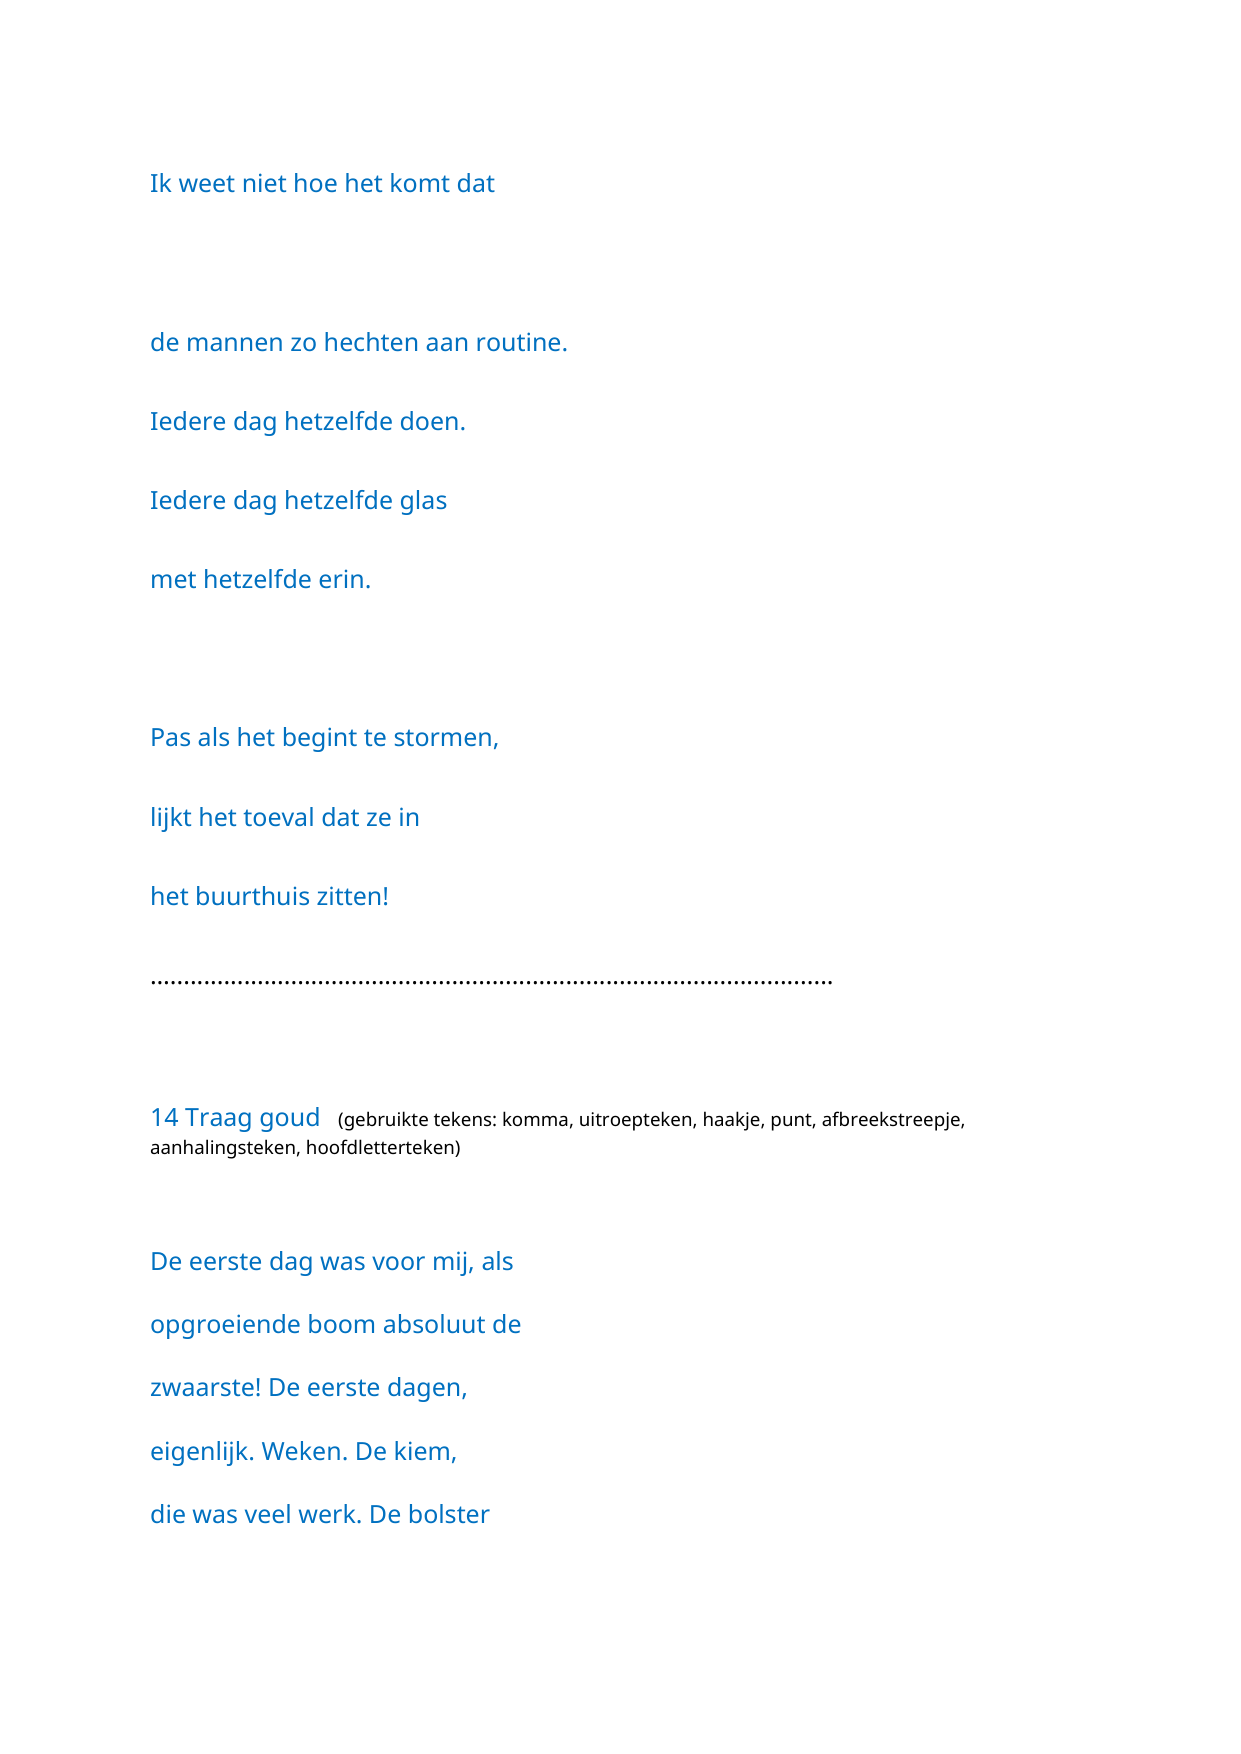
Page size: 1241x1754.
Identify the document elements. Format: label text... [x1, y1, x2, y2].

text Ik weet niet hoe het komt dat [150, 150, 1090, 200]
text Iedere dag hetzelfde doen. [150, 387, 1090, 437]
text Iedere dag hetzelfde glas [150, 467, 1090, 517]
text het buurthuis zitten! [150, 862, 1090, 912]
text 14 Traag goud (gebruikte tekens: komma, uitroepteken, haakje, punt, afbreekstreepje, aanhalingsteken, hoofdletterteken) [150, 1100, 1090, 1159]
text opgroeiende boom absoluut de [150, 1307, 1090, 1341]
text eigenlijk. Weken. De kiem, [150, 1433, 1090, 1467]
text zwaarste! De eerste dagen, [150, 1370, 1090, 1404]
text …................................................................................................... [150, 942, 1090, 992]
text met hetzelfde erin. [150, 546, 1090, 596]
text de mannen zo hechten aan routine. [150, 308, 1090, 358]
text De eerste dag was voor mij, als [150, 1243, 1090, 1277]
text lijkt het toeval dat ze in [150, 783, 1090, 833]
text die was veel werk. De bolster [150, 1496, 1090, 1530]
text Pas als het begint te stormen, [150, 704, 1090, 754]
